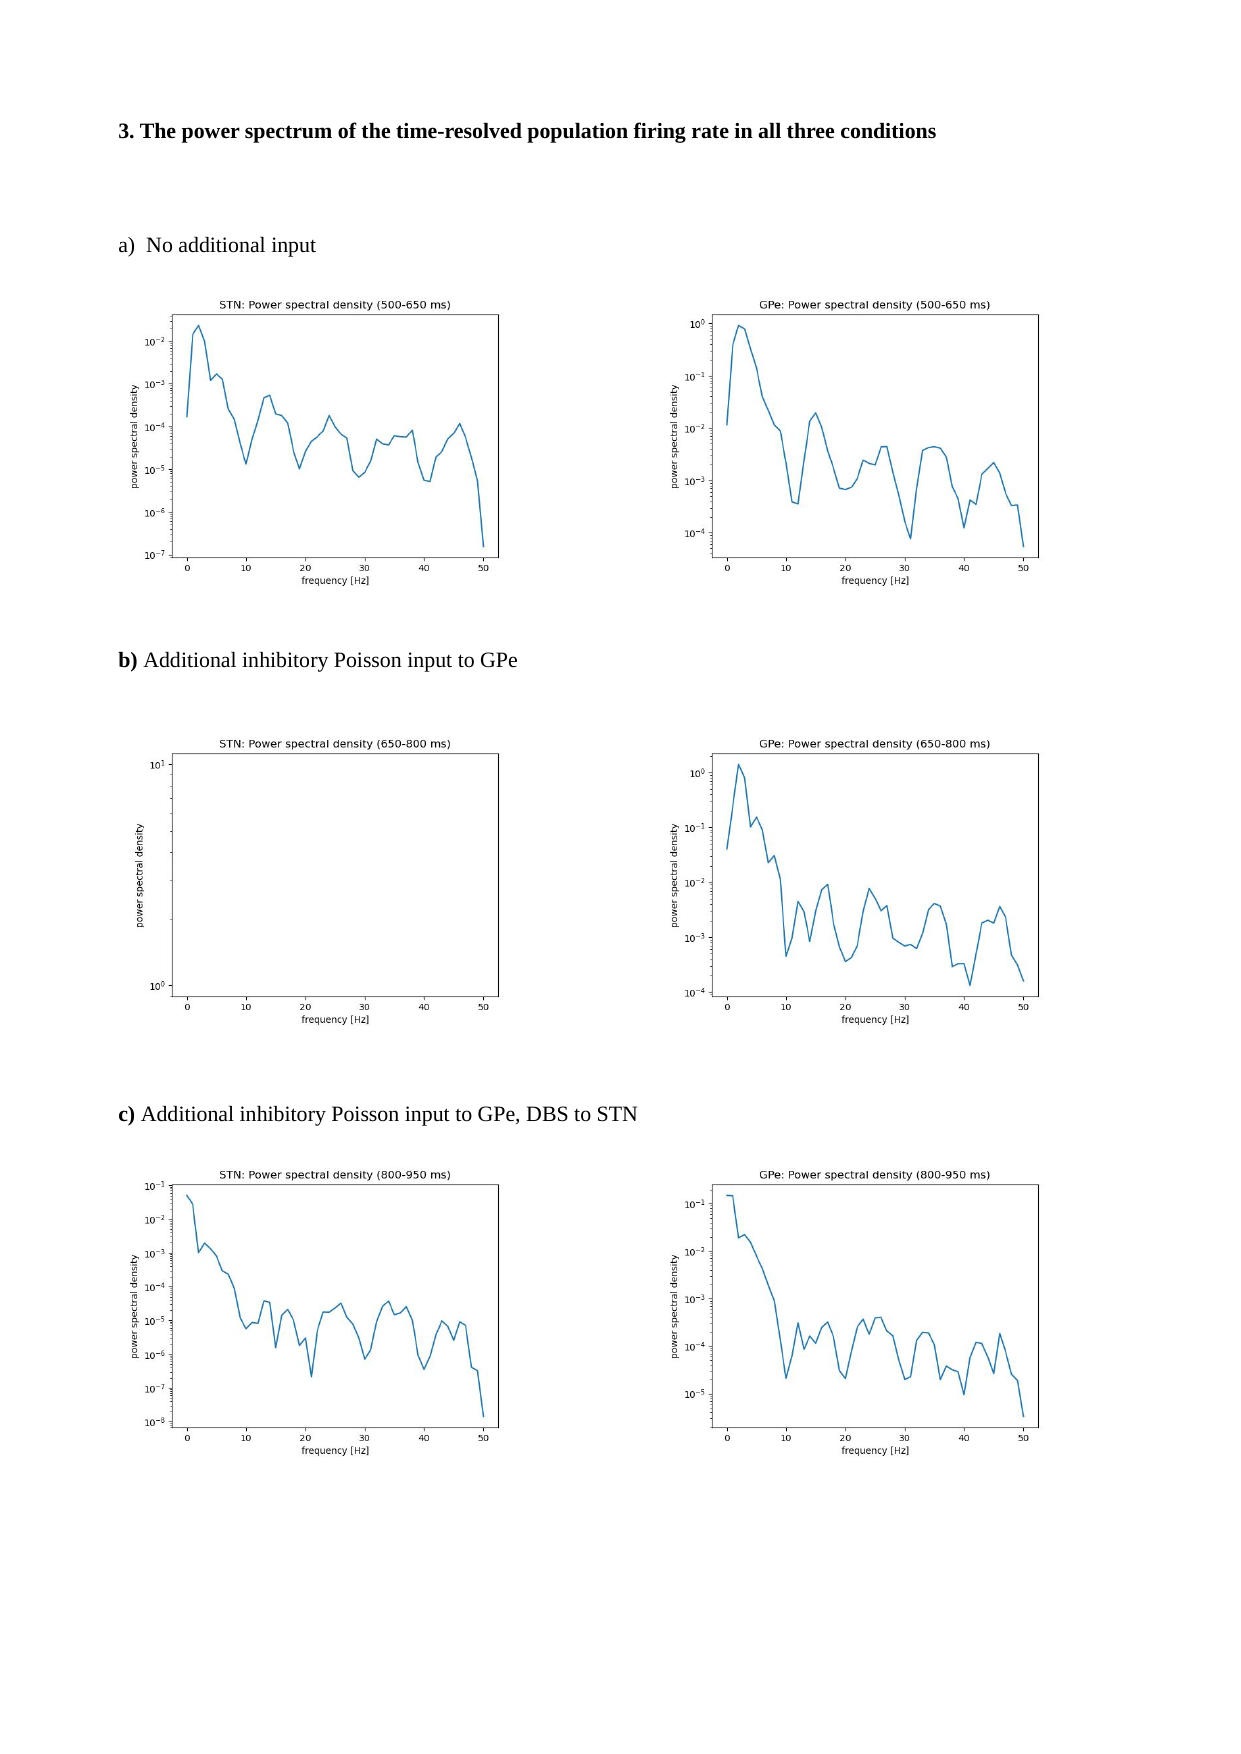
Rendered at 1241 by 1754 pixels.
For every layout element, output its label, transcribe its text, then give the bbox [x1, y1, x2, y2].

picture [119, 276, 540, 592]
text a) No additional input [118, 232, 1122, 257]
text b) Additional inhibitory Poisson input to GPe [118, 647, 1122, 673]
picture [119, 1146, 540, 1462]
picture [659, 715, 1080, 1031]
picture [659, 1146, 1080, 1462]
text 3. The power spectrum of the time-resolved population firing rate in all three conditions [118, 118, 1122, 143]
picture [119, 715, 540, 1031]
text c) Additional inhibitory Poisson input to GPe, DBS to STN [118, 1101, 1122, 1126]
picture [659, 276, 1080, 592]
